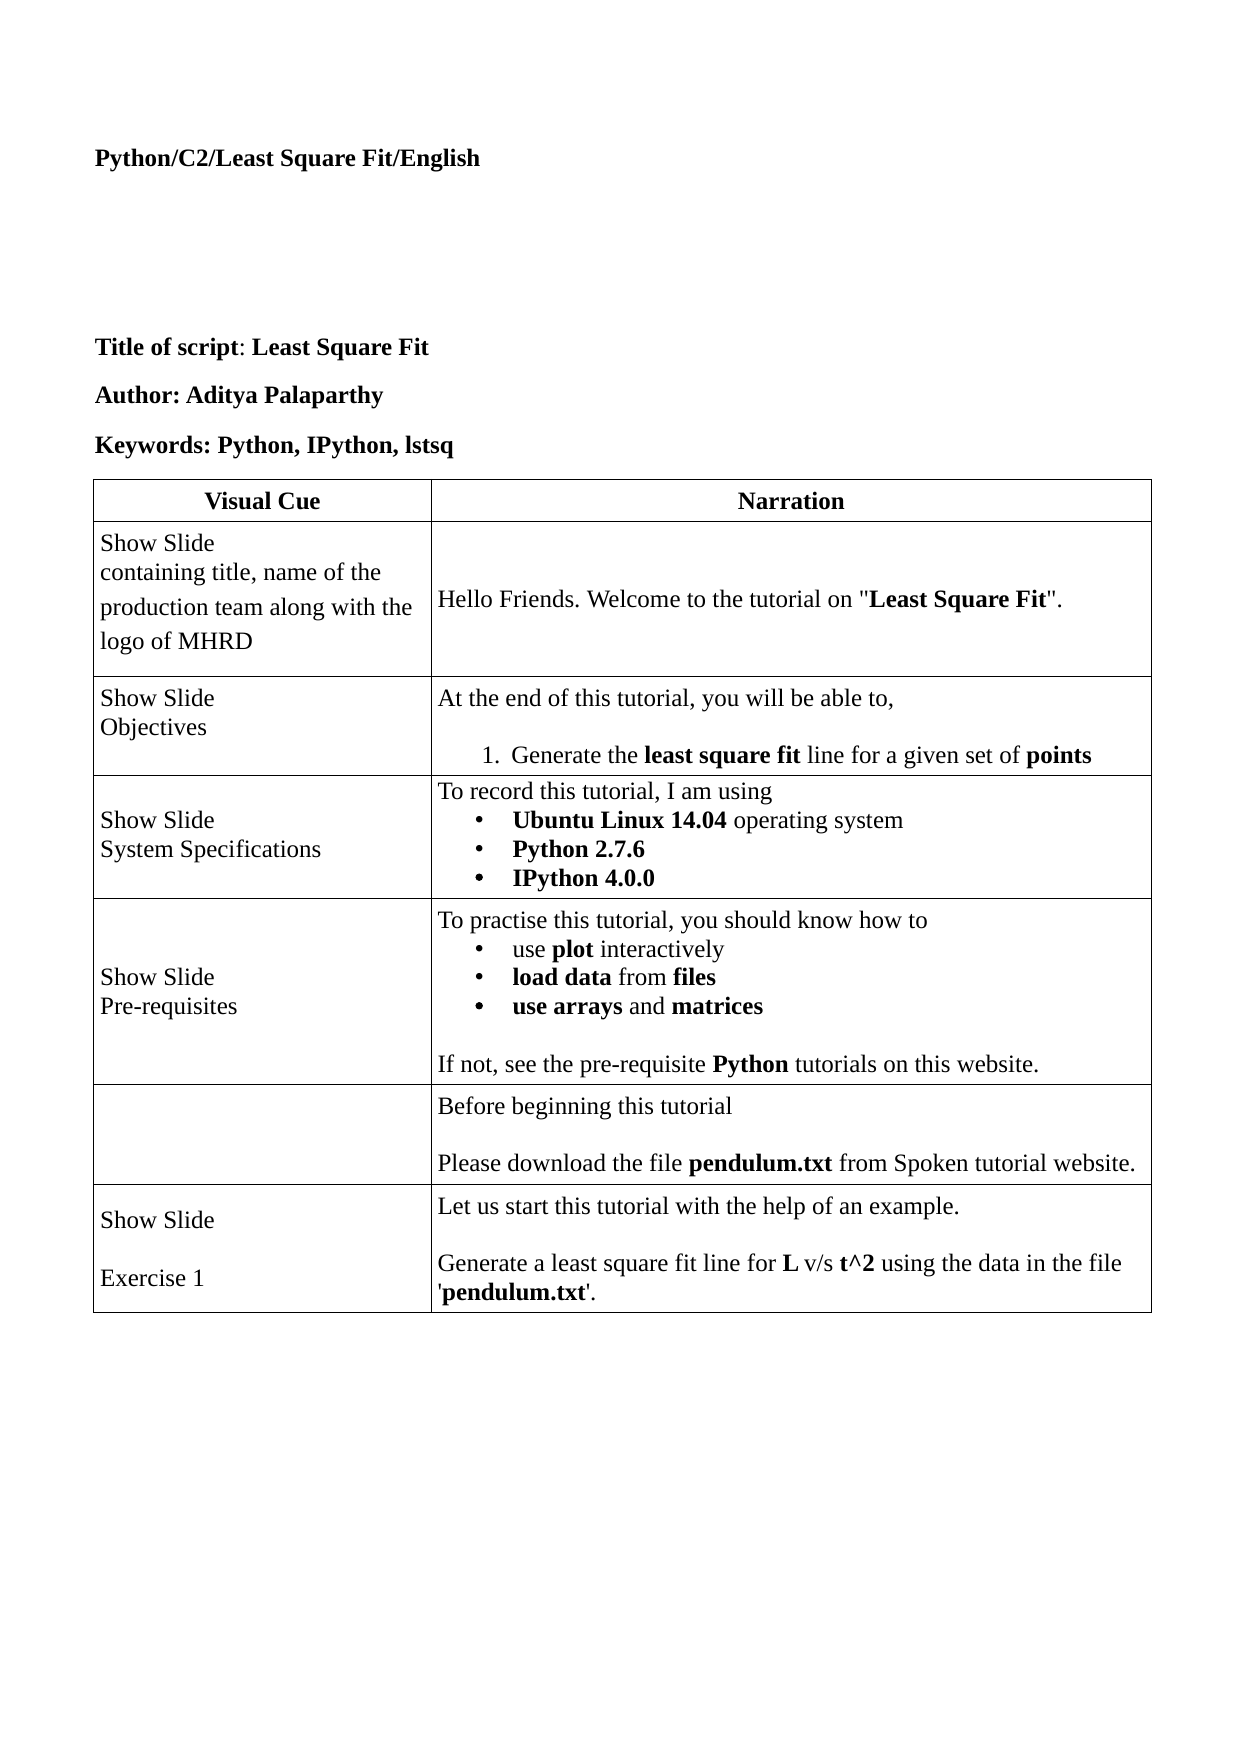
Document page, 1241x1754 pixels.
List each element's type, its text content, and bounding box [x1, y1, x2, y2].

table_header Visual Cue [94, 480, 431, 521]
subtitle Python/C2/Least Square Fit/English [94, 143, 1146, 172]
table_cell Show Slide Objectives [94, 677, 431, 775]
text Keywords: Python, IPython, lstsq [94, 430, 1146, 458]
table_header Narration [432, 480, 1151, 521]
table_cell To practise this tutorial, you should know how to use plot interactively load data from files use arrays and matrices If not, see the pre-requisite Python tutorials on this website. [432, 899, 1151, 1084]
table_cell [94, 1085, 431, 1183]
table_cell Before beginning this tutorial Please download the file pendulum.txt from Spoken tutorial website. [432, 1085, 1151, 1183]
table_cell Show Slide Pre-requisites [94, 899, 431, 1084]
text Title of script: Least Square Fit [94, 332, 1146, 360]
table_cell To record this tutorial, I am using Ubuntu Linux 14.04 operating system Python 2.7.6 IPython 4.0.0 [432, 776, 1151, 898]
table_cell Let us start this tutorial with the help of an example. Generate a least square fit line for L v/s t^2 using the data in the file 'pendulum.txt'. [432, 1185, 1151, 1312]
table_cell Show Slide System Specifications [94, 776, 431, 898]
text Author: Aditya Palaparthy [94, 381, 1146, 409]
table_cell Show Slide containing title, name of the production team along with the logo of MHRD [94, 522, 431, 676]
table_cell At the end of this tutorial, you will be able to, Generate the least square fit line for a given set of points [432, 677, 1151, 775]
table_cell Show Slide Exercise 1 [94, 1185, 431, 1312]
table_cell Hello Friends. Welcome to the tutorial on "Least Square Fit". [432, 522, 1151, 676]
